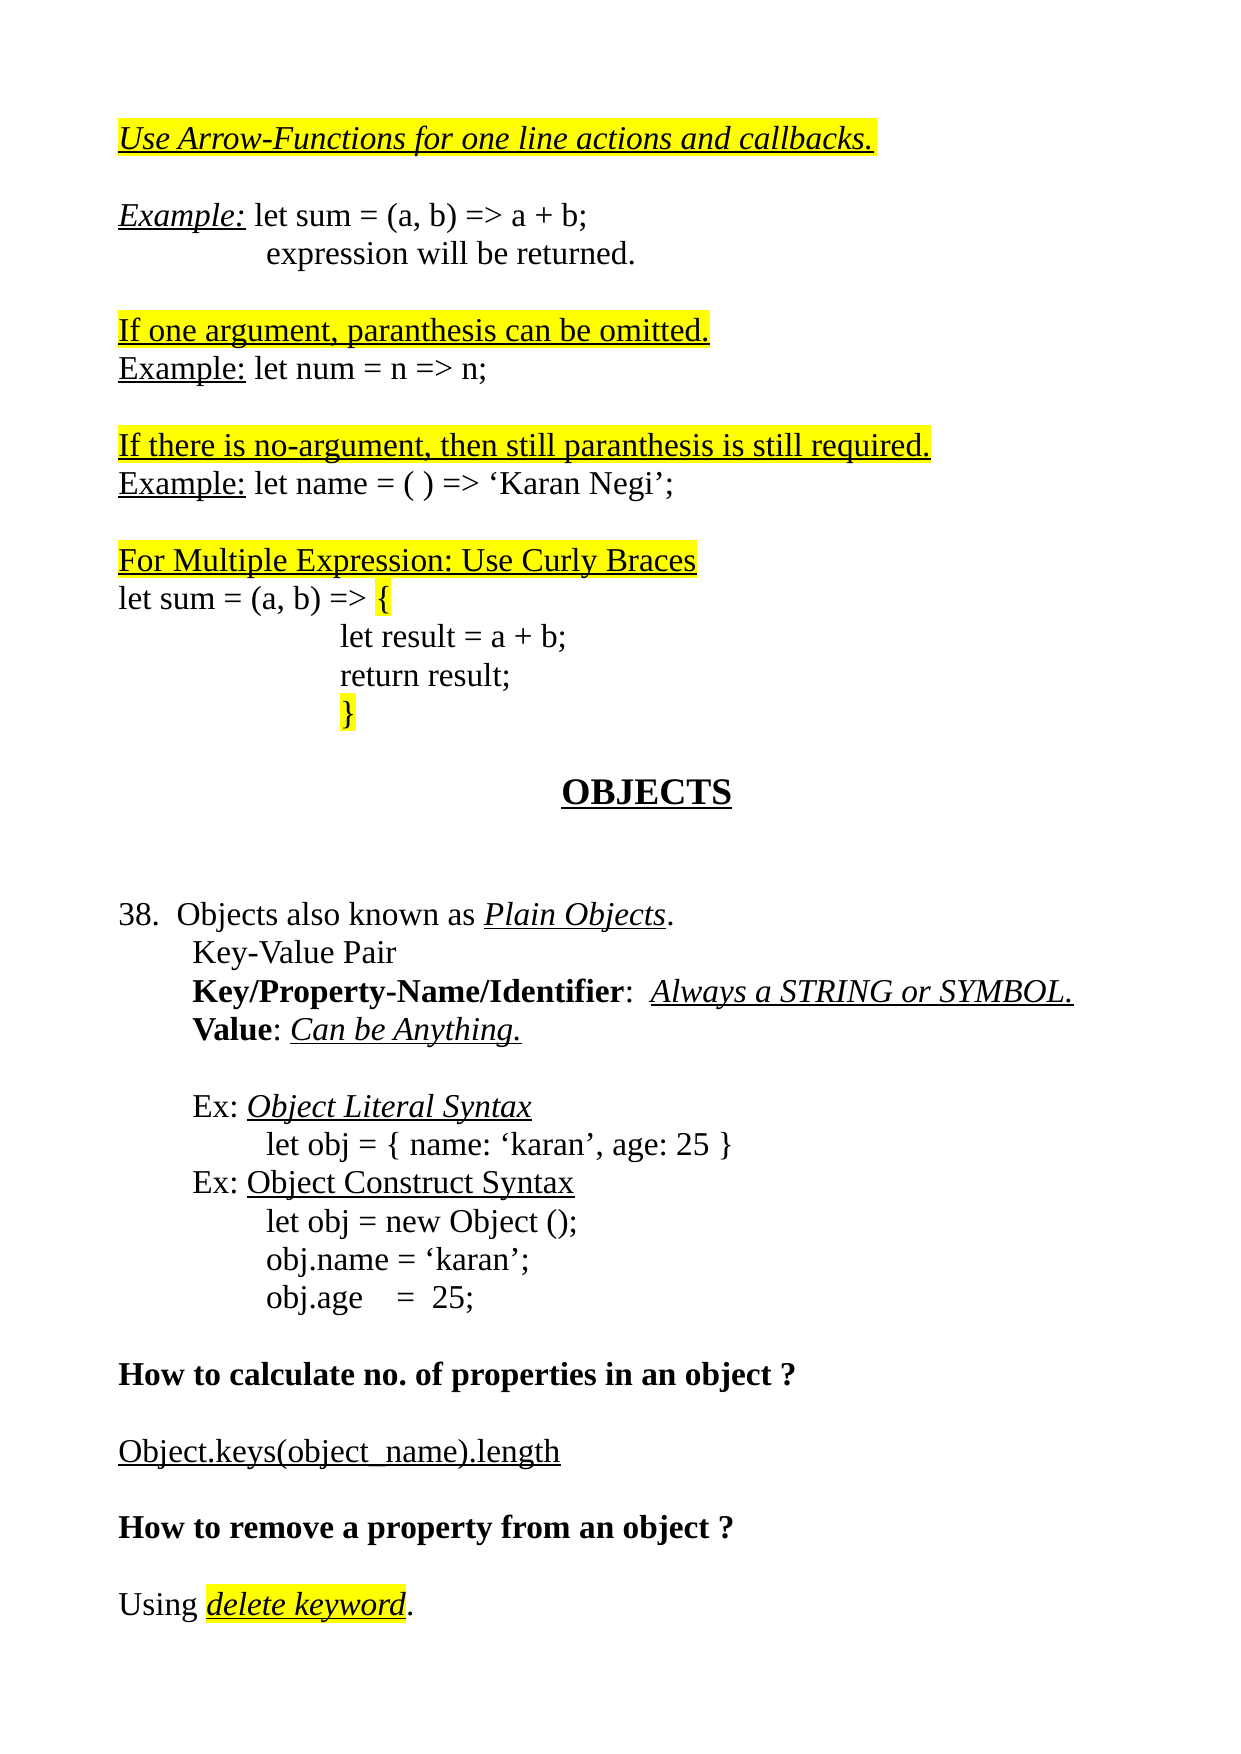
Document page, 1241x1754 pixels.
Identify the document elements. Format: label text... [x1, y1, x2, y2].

text Use Arrow-Functions for one line actions and callbacks. [118, 118, 1122, 156]
text Example: let sum = (a, b) => a + b; [118, 195, 1122, 233]
text let sum = (a, b) => { [118, 578, 1122, 616]
text If one argument, paranthesis can be omitted. [118, 310, 1122, 348]
text How to calculate no. of properties in an object ? [118, 1354, 1122, 1393]
text Example: let name = ( ) => ‘Karan Negi’; [118, 463, 1122, 501]
text Key/Property-Name/Identifier: Always a STRING or SYMBOL. [118, 971, 1122, 1009]
text Key-Value Pair [118, 933, 1122, 971]
text let obj = new Object (); [118, 1201, 1122, 1239]
text return result; [118, 655, 1122, 693]
text Example: let num = n => n; [118, 348, 1122, 386]
text OBJECTS [118, 770, 1122, 813]
text expression will be returned. [118, 233, 1122, 271]
text let result = a + b; [118, 616, 1122, 655]
text If there is no-argument, then still paranthesis is still required. [118, 425, 1122, 463]
text obj.age = 25; [118, 1278, 1122, 1316]
text obj.name = ‘karan’; [118, 1239, 1122, 1278]
text For Multiple Expression: Use Curly Braces [118, 540, 1122, 578]
text 38. Objects also known as Plain Objects. [118, 894, 1122, 933]
text } [118, 693, 1122, 731]
text Using delete keyword. [118, 1584, 1122, 1623]
text Ex: Object Literal Syntax [118, 1086, 1122, 1124]
text Object.keys(object_name).length [118, 1431, 1122, 1469]
text let obj = { name: ‘karan’, age: 25 } [118, 1124, 1122, 1163]
text How to remove a property from an object ? [118, 1508, 1122, 1546]
text Ex: Object Construct Syntax [118, 1163, 1122, 1201]
text Value: Can be Anything. [118, 1009, 1122, 1048]
